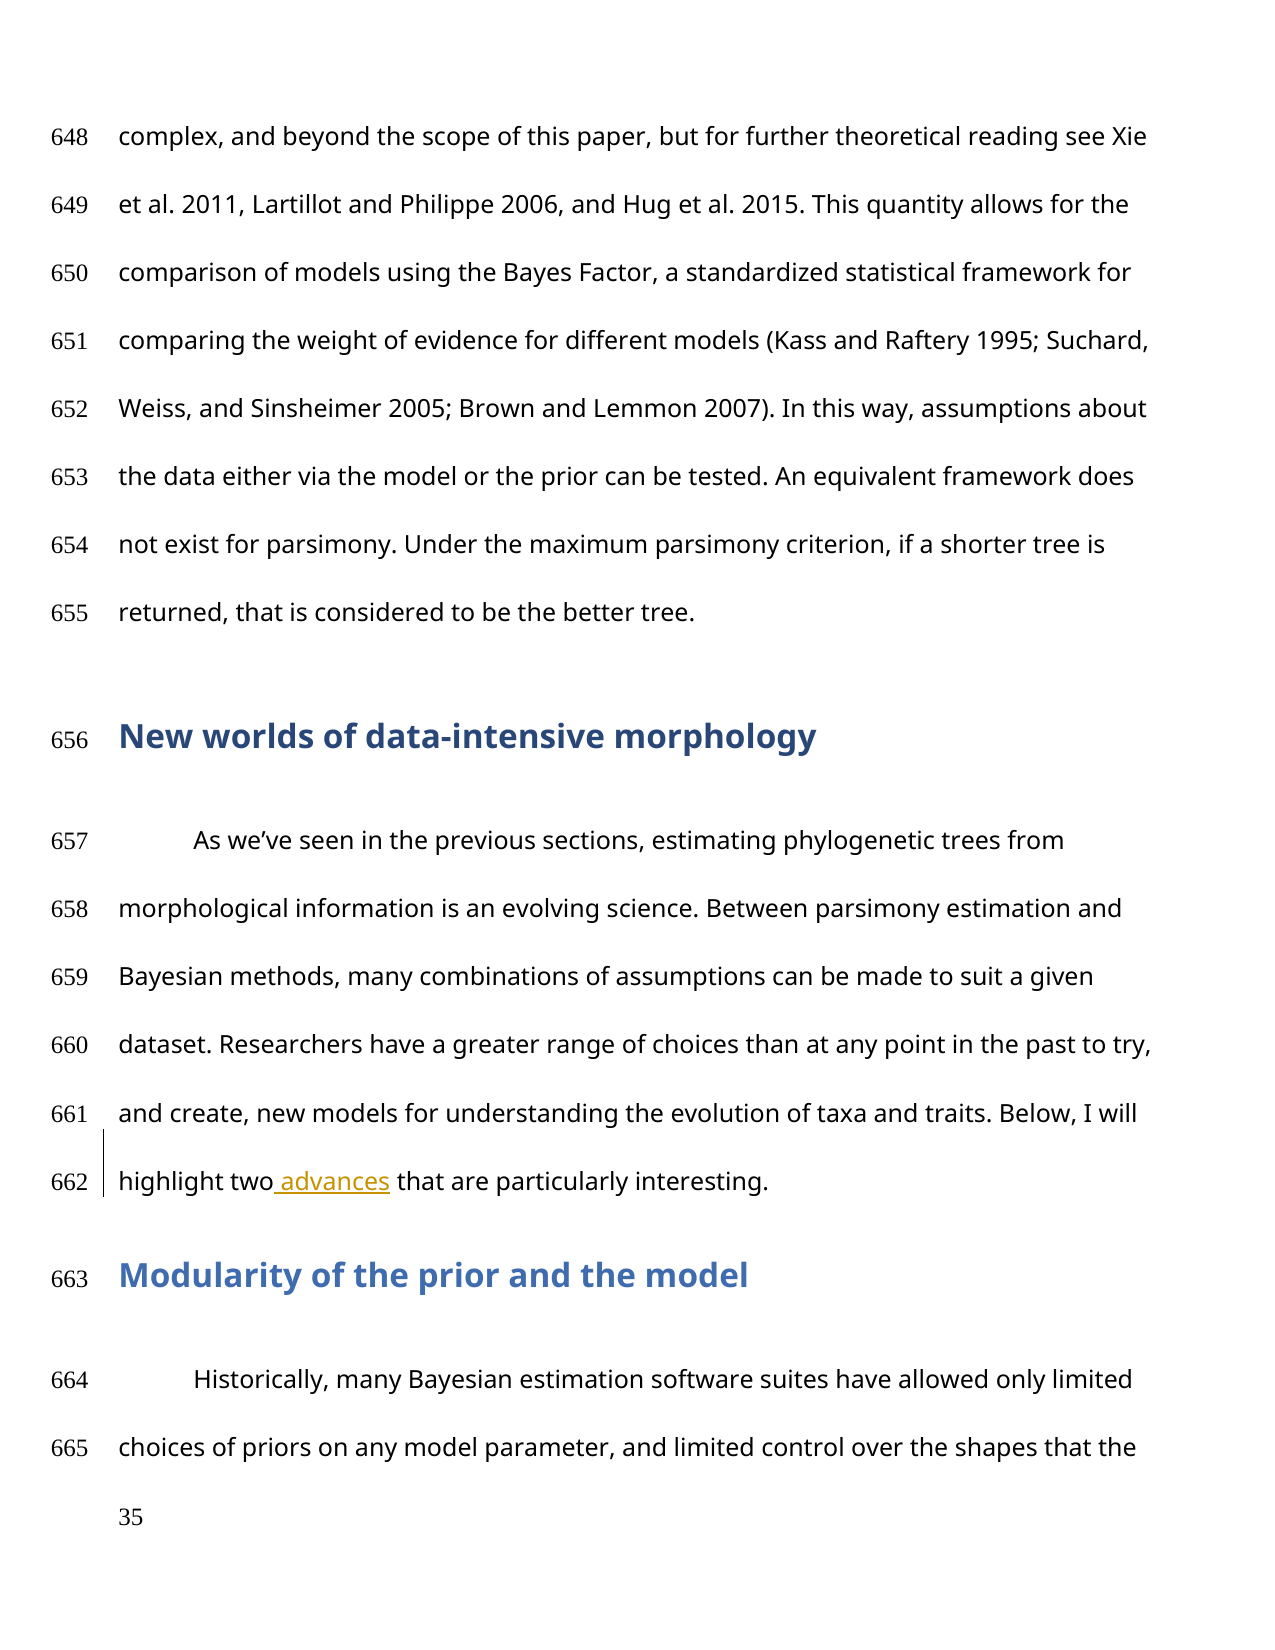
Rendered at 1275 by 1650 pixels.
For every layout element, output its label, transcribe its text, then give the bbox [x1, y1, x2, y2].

text Modularity of the prior and the model [118, 1252, 1157, 1298]
text As we’ve seen in the previous sections, estimating phylogenetic trees from morphological information is an evolving science. Between parsimony estimation and Bayesian methods, many combinations of assumptions can be made to suit a given dataset. Researchers have a greater range of choices than at any point in the past to try, and create, new models for understanding the evolution of taxa and traits. Below, I will highlight two advances that are particularly interesting. [118, 823, 1157, 1197]
text Historically, many Bayesian estimation software suites have allowed only limited choices of priors on any model parameter, and limited control over the shapes that the [118, 1362, 1157, 1464]
text New worlds of data-intensive morphology [118, 713, 1157, 758]
text complex, and beyond the scope of this paper, but for further theoretical reading see Xie et al. 2011, Lartillot and Philippe 2006, and Hug et al. 2015. This quantity allows for the comparison of models using the Bayes Factor, a standardized statistical framework for comparing the weight of evidence for different models (Kass and Raftery 1995; Suchard, Weiss, and Sinsheimer 2005; Brown and Lemmon 2007). In this way, assumptions about the data either via the model or the prior can be tested. An equivalent framework does not exist for parsimony. Under the maximum parsimony criterion, if a shorter tree is returned, that is considered to be the better tree. [118, 118, 1157, 629]
